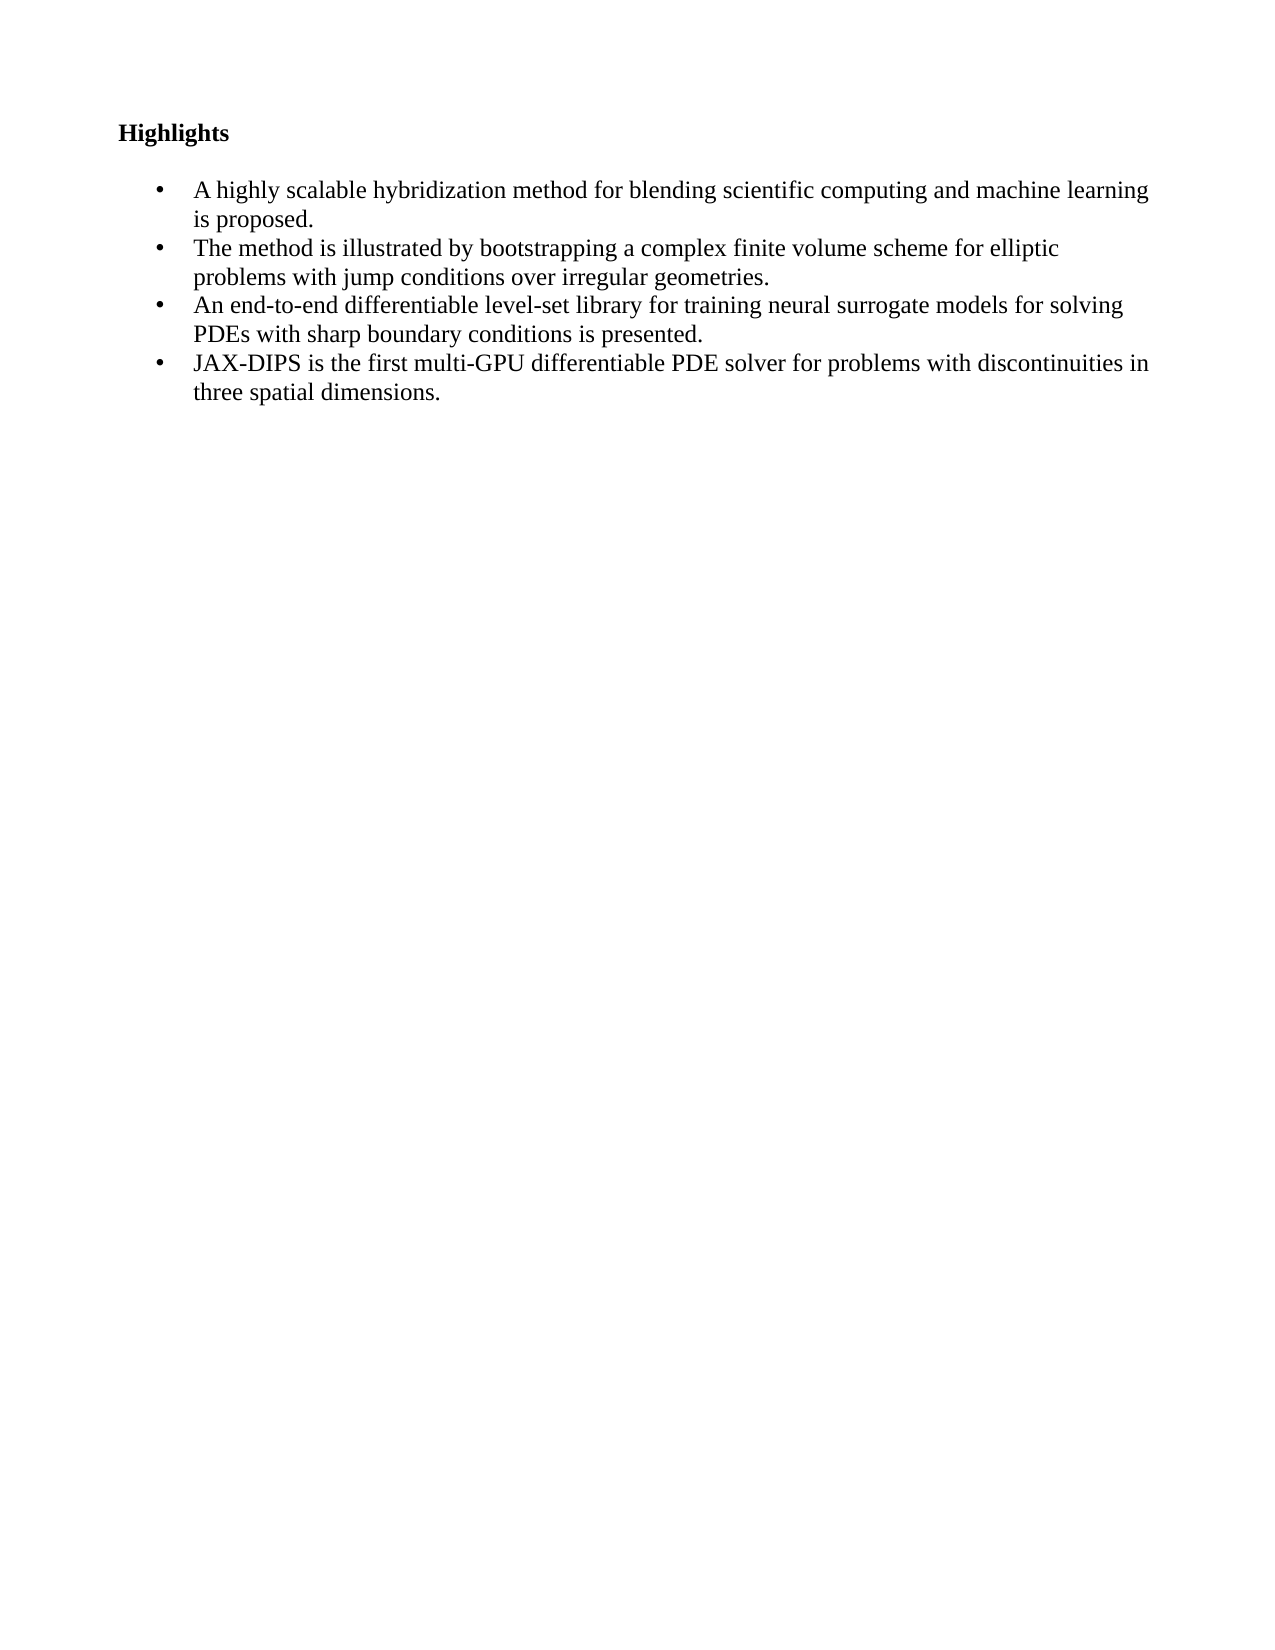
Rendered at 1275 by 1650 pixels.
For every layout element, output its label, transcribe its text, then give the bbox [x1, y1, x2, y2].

list JAX-DIPS is the first multi-GPU differentiable PDE solver for problems with discontinuities in three spatial dimensions. [156, 348, 1157, 406]
list A highly scalable hybridization method for blending scientific computing and machine learning is proposed. [156, 176, 1157, 233]
list An end-to-end differentiable level-set library for training neural surrogate models for solving PDEs with sharp boundary conditions is presented. [156, 291, 1157, 348]
list The method is illustrated by bootstrapping a complex finite volume scheme for elliptic problems with jump conditions over irregular geometries. [156, 233, 1157, 291]
text Highlights [118, 118, 1157, 147]
